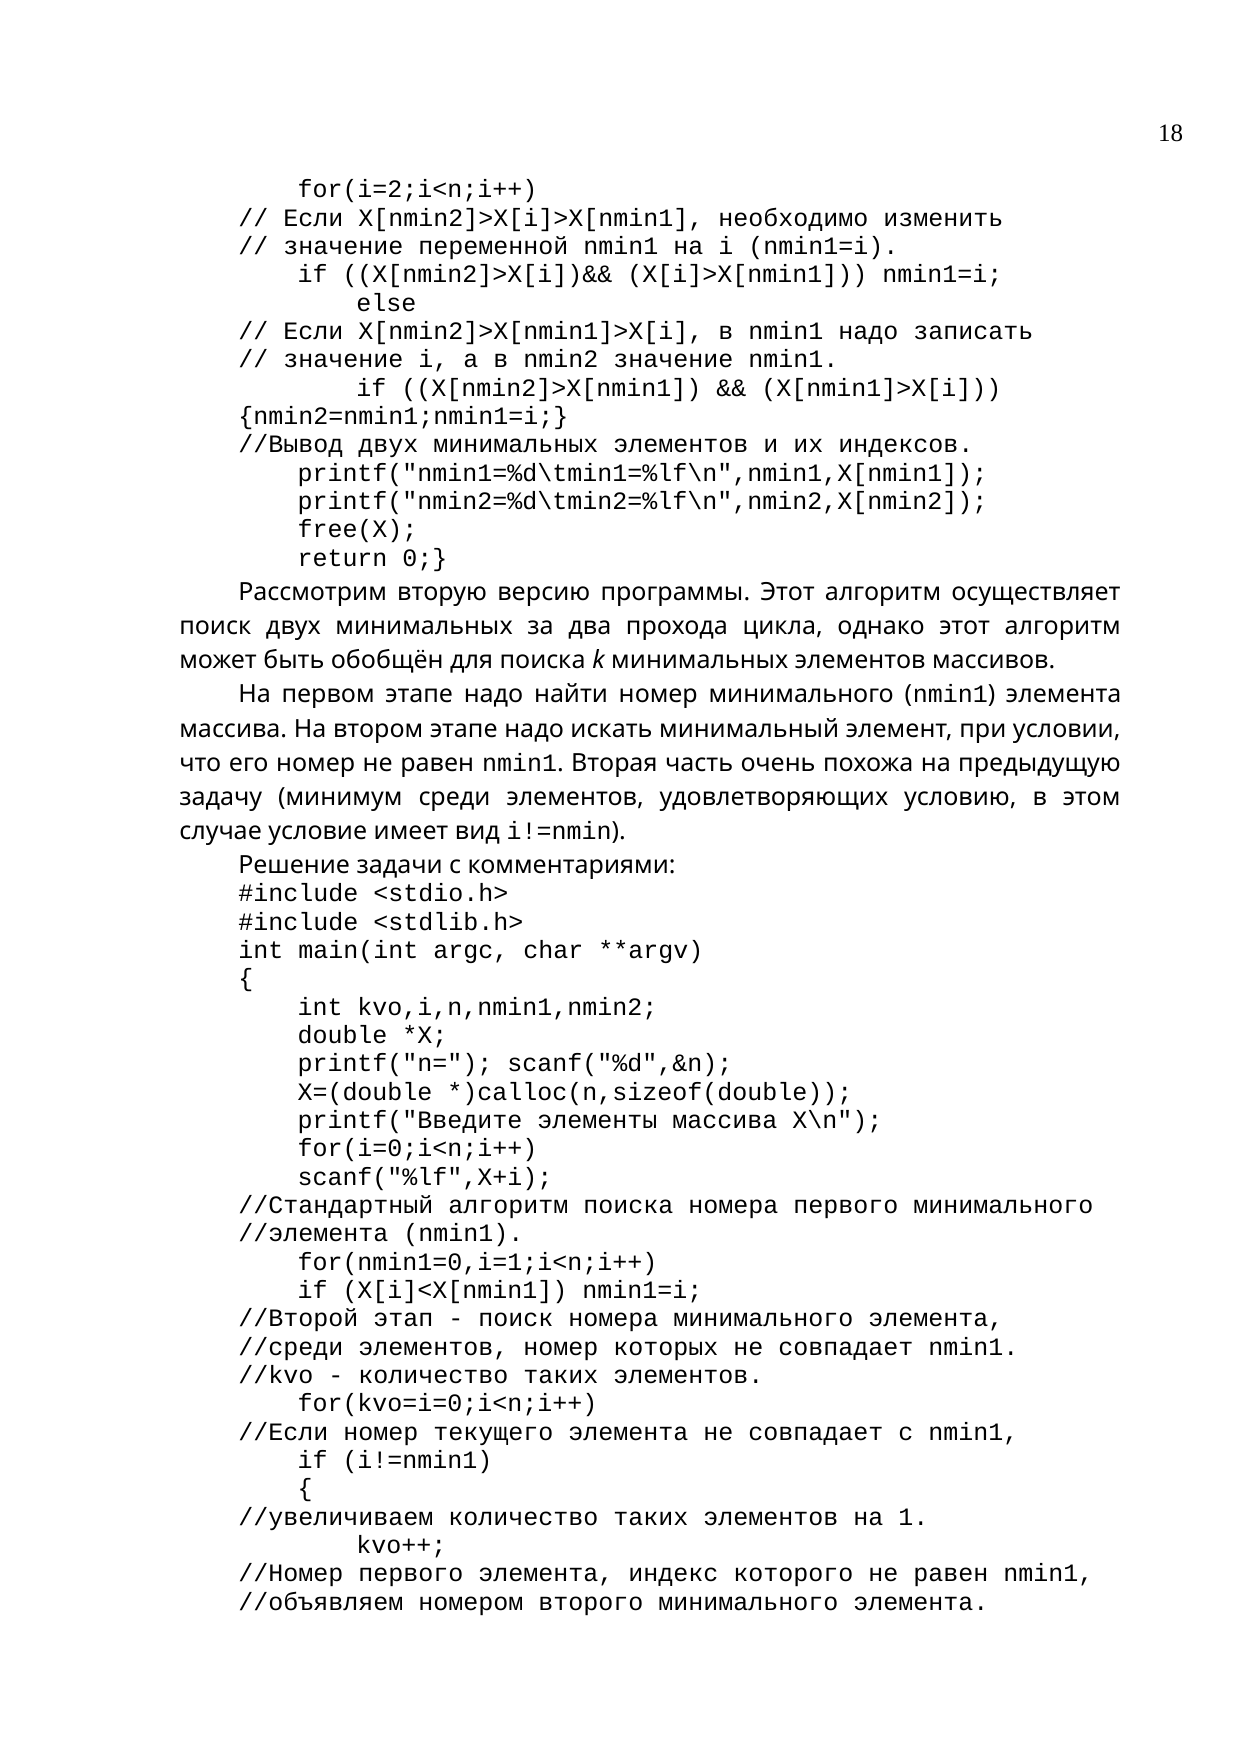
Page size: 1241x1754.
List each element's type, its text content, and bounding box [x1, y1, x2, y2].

text // значение i, а в nmin2 значение nmin1. [179, 347, 1121, 375]
text // Если X[nmin2]>X[i]>X[nmin1], необходимо изменить [238, 205, 1121, 234]
text //элемента (nmin1). [238, 1221, 1121, 1249]
text printf("nmin2=%d\tmin2=%lf\n",nmin2,X[nmin2]); [238, 489, 1121, 517]
text printf("n="); scanf("%d",&n); [238, 1051, 1121, 1079]
text if ((X[nmin2]>X[nmin1]) && (X[nmin1]>X[i])) {nmin2=nmin1;nmin1=i;} [238, 375, 1121, 432]
text // значение переменной nmin1 на i (nmin1=i). [238, 234, 1121, 262]
text Решение задачи с комментариями: [179, 847, 1121, 881]
text if (X[i]<X[nmin1]) nmin1=i; [238, 1278, 1121, 1306]
text //Если номер текущего элемента не совпадает с nmin1, [238, 1419, 1121, 1448]
text for(nmin1=0,i=1;i<n;i++) [238, 1249, 1121, 1278]
text #include <stdio.h> [238, 881, 1121, 909]
text Рассмотрим вторую версию программы. Этот алгоритм осуществляет поиск двух минимальных за два прохода цикла, однако этот алгоритм может быть обобщён для поиска k минимальных элементов массивов. [179, 574, 1121, 676]
text //Стандартный алгоритм поиска номера первого минимального [238, 1193, 1121, 1221]
text //объявляем номером второго минимального элемента. [238, 1589, 1121, 1618]
text { [238, 966, 1121, 994]
text printf("nmin1=%d\tmin1=%lf\n",nmin1,X[nmin1]); [238, 460, 1121, 489]
text int kvo,i,n,nmin1,nmin2; [238, 994, 1121, 1023]
text printf("Введите элементы массива Х\n"); [238, 1108, 1121, 1136]
text for(i=2;i<n;i++) [238, 177, 1121, 205]
text return 0;} [238, 545, 1121, 574]
text for(i=0;i<n;i++) [238, 1136, 1121, 1164]
text else [238, 290, 1121, 319]
text X=(double *)calloc(n,sizeof(double)); [238, 1079, 1121, 1108]
text //Второй этап - поиск номера минимального элемента, [238, 1306, 1121, 1334]
text if ((X[nmin2]>X[i])&& (X[i]>X[nmin1])) nmin1=i; [238, 262, 1121, 290]
text //Вывод двух минимальных элементов и их индексов. [238, 432, 1121, 460]
text kvo++; [238, 1533, 1121, 1561]
text //среди элементов, номер которых не совпадает nmin1. [238, 1334, 1121, 1363]
text free(X); [238, 517, 1121, 545]
text { [238, 1476, 1121, 1504]
text //Номер первого элемента, индекс которого не равен nmin1, [238, 1561, 1121, 1589]
text int main(int argc, char **argv) [238, 938, 1121, 966]
text for(kvo=i=0;i<n;i++) [238, 1391, 1121, 1419]
text На первом этапе надо найти номер минимального (nmin1) элемента массива. На втором этапе надо искать минимальный элемент, при условии, что его номер не равен nmin1. Вторая часть очень похожа на предыдущую задачу (минимум среди элементов, удовлетворяющих условию, в этом случае условие имеет вид i!=nmin). [179, 676, 1121, 847]
text #include <stdlib.h> [238, 909, 1121, 938]
text //kvo - количество таких элементов. [238, 1363, 1121, 1391]
text double *X; [238, 1023, 1121, 1051]
text //увеличиваем количество таких элементов на 1. [238, 1504, 1121, 1533]
text if (i!=nmin1) [238, 1448, 1121, 1476]
text // Если X[nmin2]>X[nmin1]>X[i], в nmin1 надо записать [179, 319, 1121, 347]
text scanf("%lf",X+i); [238, 1164, 1121, 1193]
